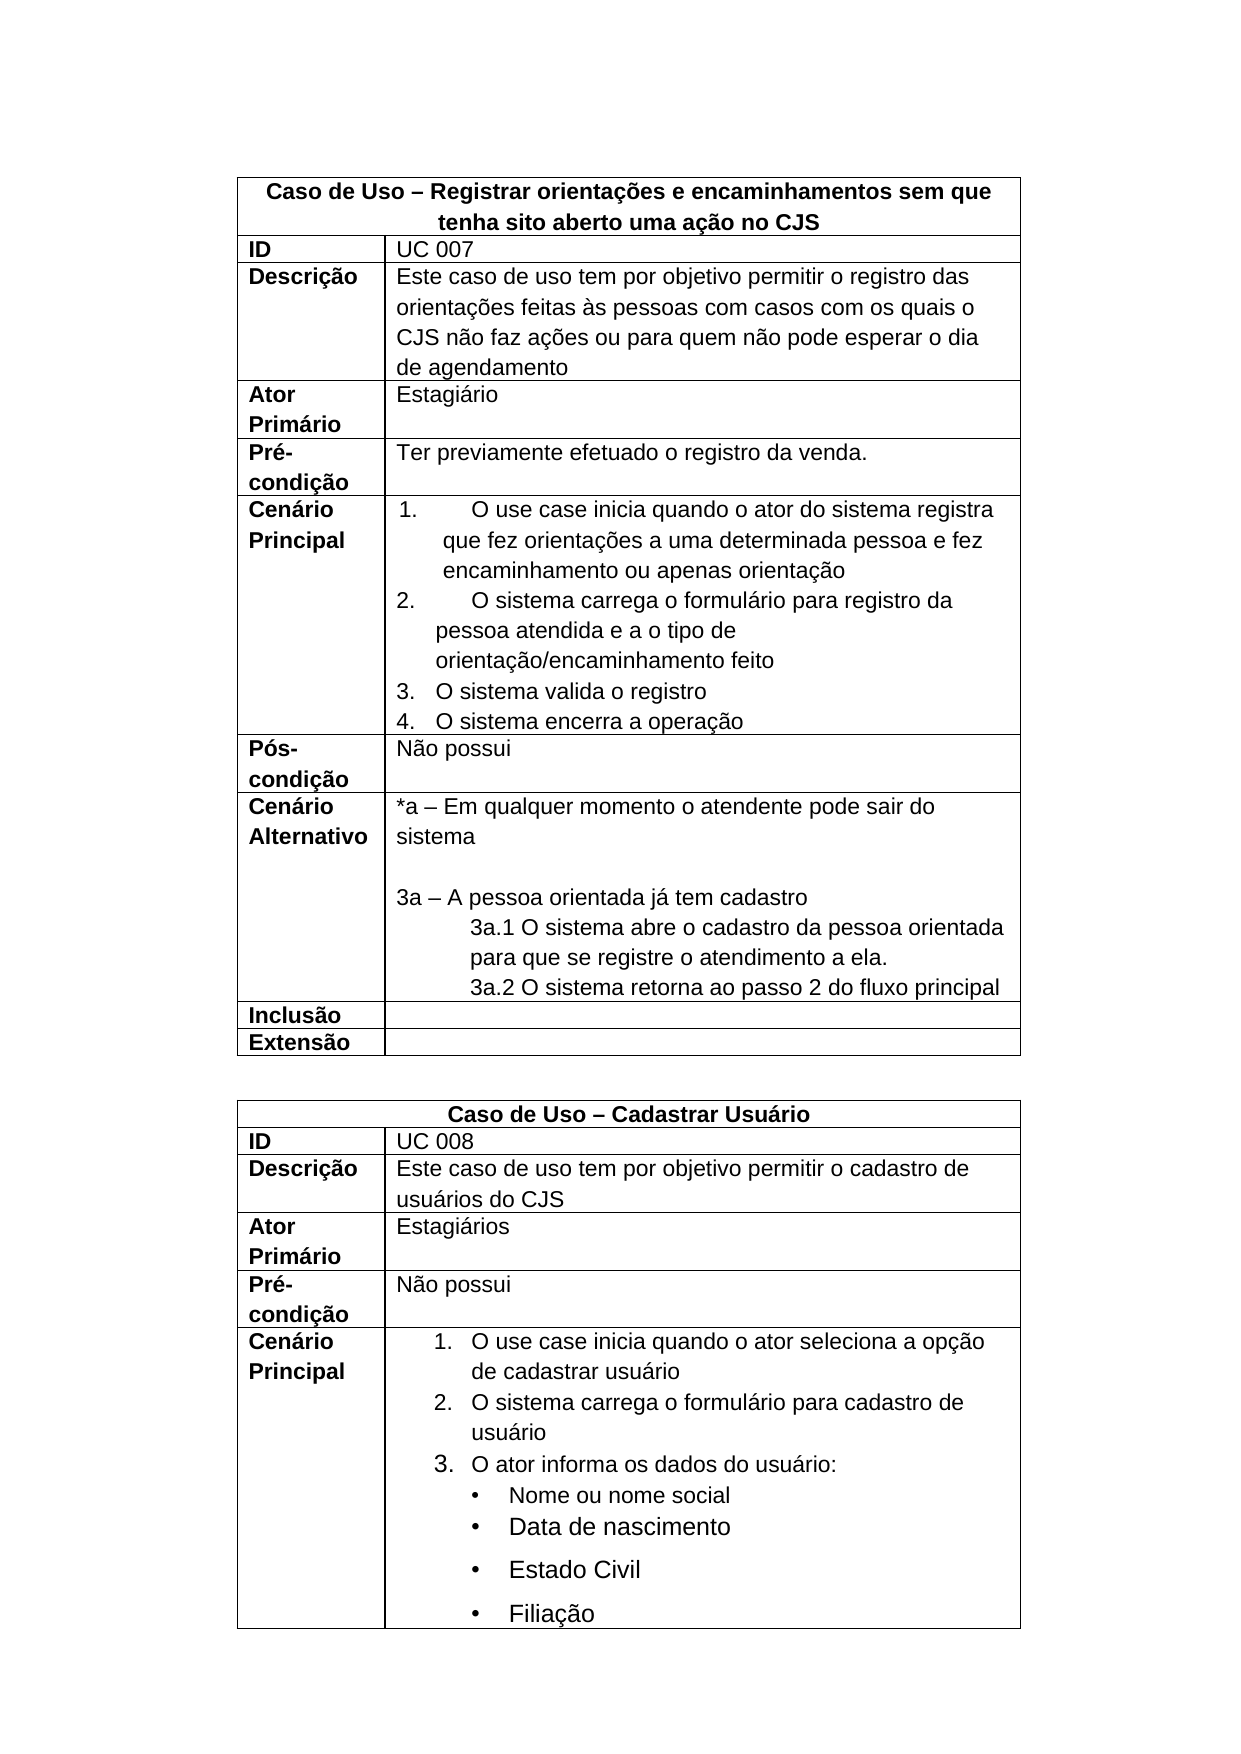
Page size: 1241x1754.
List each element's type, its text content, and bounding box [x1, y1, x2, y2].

table_cell O use case inicia quando o ator seleciona a opção de cadastrar usuário O sistema carrega o formulário para cadastro de usuário O ator informa os dados do usuário: Nome ou nome social Data de nascimento Estado Civil Filiação Endereço Numero de filhos solteiros e numero de filhos casados Telefone(s) ou numero para recado Ocupação, desempregado, aposentado ou afastado e o motivo do afastamento Composição familiar contendo o nome dos indivíduos, parentesco, idade, estado civil, Grau Inst., ocupação, local de trabalho, salário e observação. Situação habitacional (Cedida, casa própria, financiada ou alugada), numero de cômodos, valor da casa ou das parcelas. O sistema recebe e valida os dados do usuário O sistema confirma o cadastro do usuário O sistema encerra a operação [386, 1328, 1020, 1627]
table_cell Este caso de uso tem por objetivo permitir o cadastro de usuários do CJS [386, 1155, 1020, 1212]
table_cell Estagiário [386, 381, 1020, 438]
table_cell Não possui [386, 735, 1020, 792]
table_cell Pós-condição [238, 735, 384, 792]
table_cell ID [238, 236, 384, 262]
table_cell Estagiários [386, 1213, 1020, 1269]
table_cell *a – Em qualquer momento o atendente pode sair do sistema 3a – A pessoa orientada já tem cadastro 3a.1 O sistema abre o cadastro da pessoa orientada para que se registre o atendimento a ela. 3a.2 O sistema retorna ao passo 2 do fluxo principal [386, 793, 1020, 1001]
table_cell Inclusão [238, 1002, 384, 1028]
table_header Caso de Uso – Registrar orientações e encaminhamentos sem que tenha sito aberto uma ação no CJS [238, 178, 1020, 235]
table_cell UC 008 [386, 1128, 1020, 1154]
table_cell Pré-condição [238, 1271, 384, 1327]
table_cell [386, 1002, 1020, 1028]
table_cell Ator Primário [238, 1213, 384, 1269]
table_cell Cenário Alternativo [238, 793, 384, 1001]
table_cell Descrição [238, 263, 384, 380]
table_cell Este caso de uso tem por objetivo permitir o registro das orientações feitas às pessoas com casos com os quais o CJS não faz ações ou para quem não pode esperar o dia de agendamento [386, 263, 1020, 380]
table_cell UC 007 [386, 236, 1020, 262]
table_cell O use case inicia quando o ator do sistema registra que fez orientações a uma determinada pessoa e fez encaminhamento ou apenas orientação O sistema carrega o formulário para registro da pessoa atendida e a o tipo de orientação/encaminhamento feito O sistema valida o registro O sistema encerra a operação [386, 496, 1020, 734]
table_cell Cenário Principal [238, 496, 384, 734]
table_cell Cenário Principal [238, 1328, 384, 1627]
table_cell Ter previamente efetuado o registro da venda. [386, 439, 1020, 495]
table_header Caso de Uso – Cadastrar Usuário [238, 1101, 1020, 1127]
table_cell Descrição [238, 1155, 384, 1212]
table_cell Ator Primário [238, 381, 384, 438]
table_cell [386, 1029, 1020, 1055]
table_cell Pré-condição [238, 439, 384, 495]
table_cell Não possui [386, 1271, 1020, 1327]
table_cell Extensão [238, 1029, 384, 1055]
table_cell ID [238, 1128, 384, 1154]
